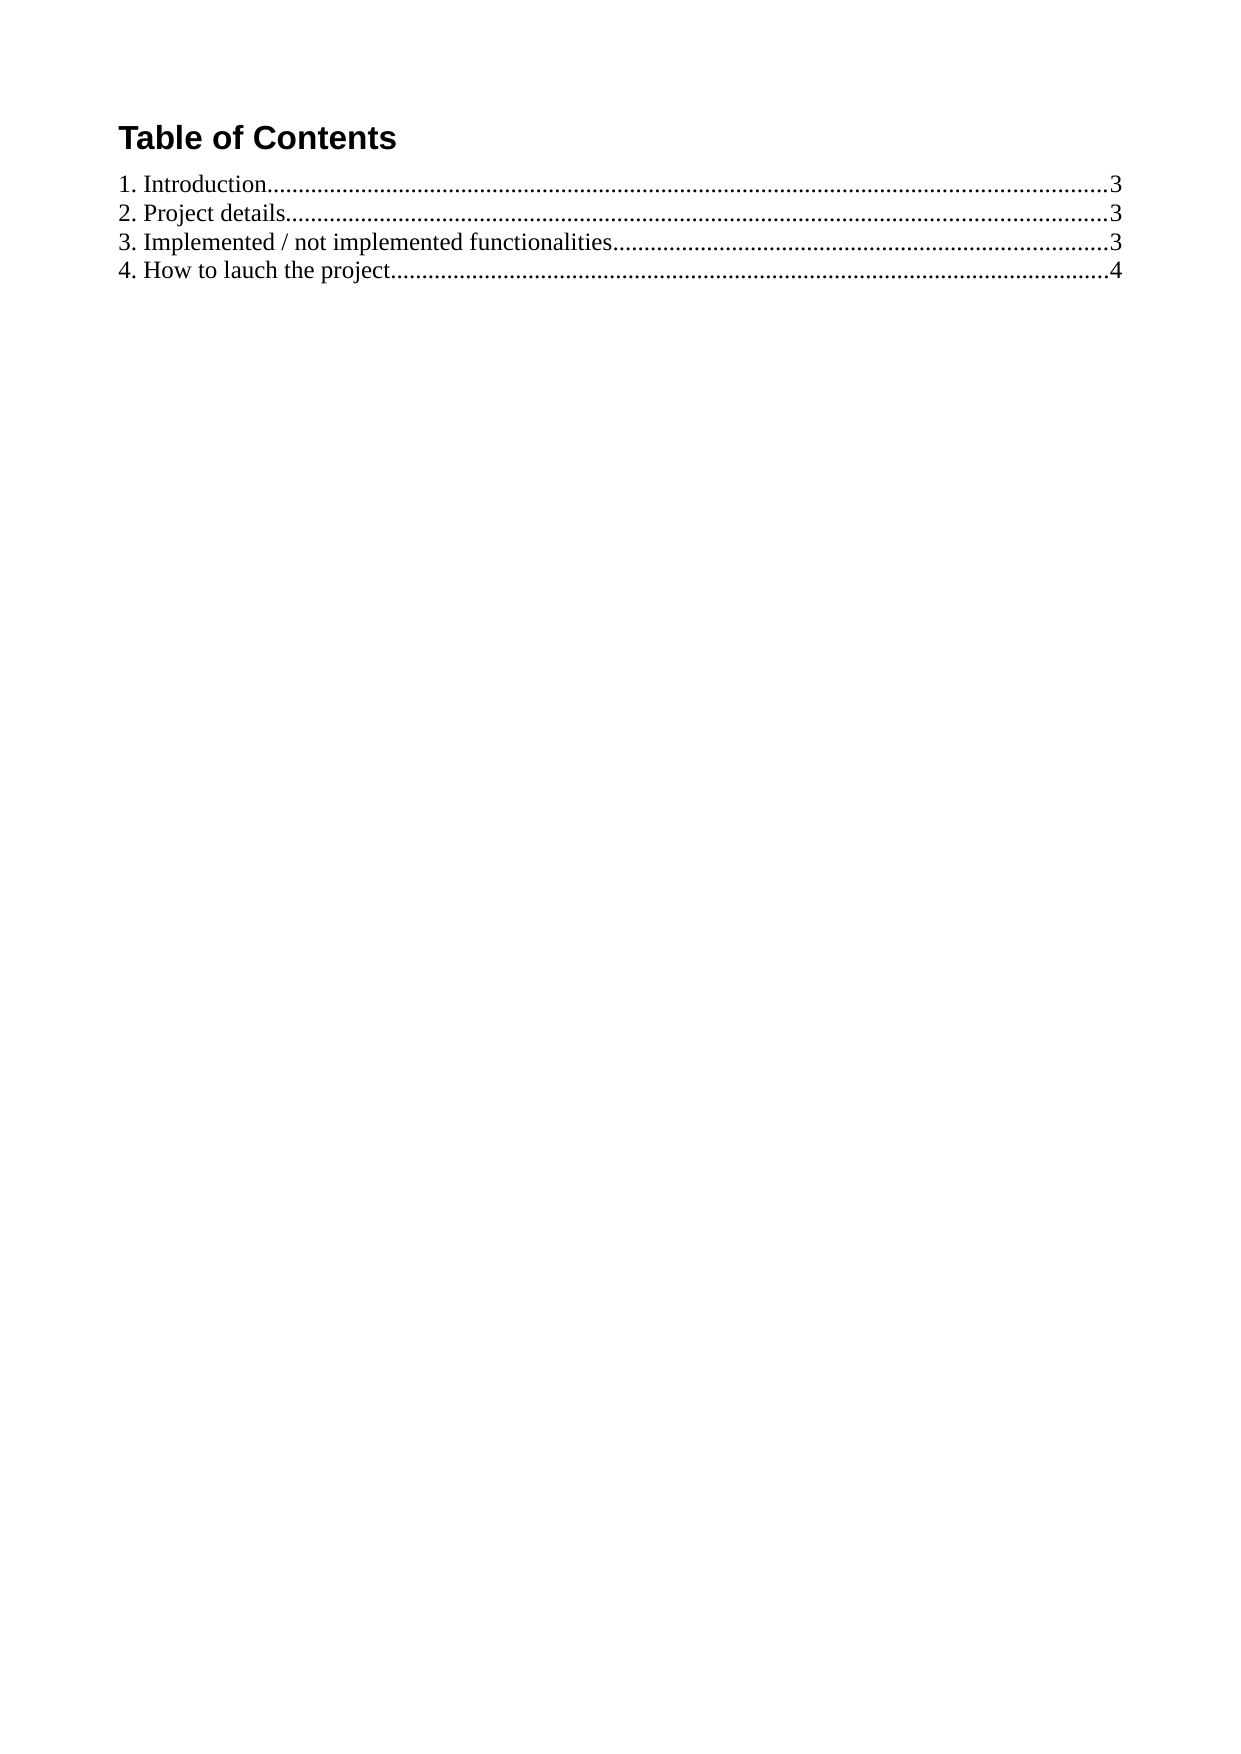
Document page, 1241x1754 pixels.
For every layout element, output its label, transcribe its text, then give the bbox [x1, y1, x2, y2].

subtitle Table of Contents [118, 118, 1122, 157]
text 3. Implemented / not implemented functionalities 3 [118, 227, 1122, 255]
text 4. How to lauch the project 4 [118, 255, 1122, 284]
text 1. Introduction 3 [118, 169, 1122, 198]
text 2. Project details 3 [118, 198, 1122, 227]
